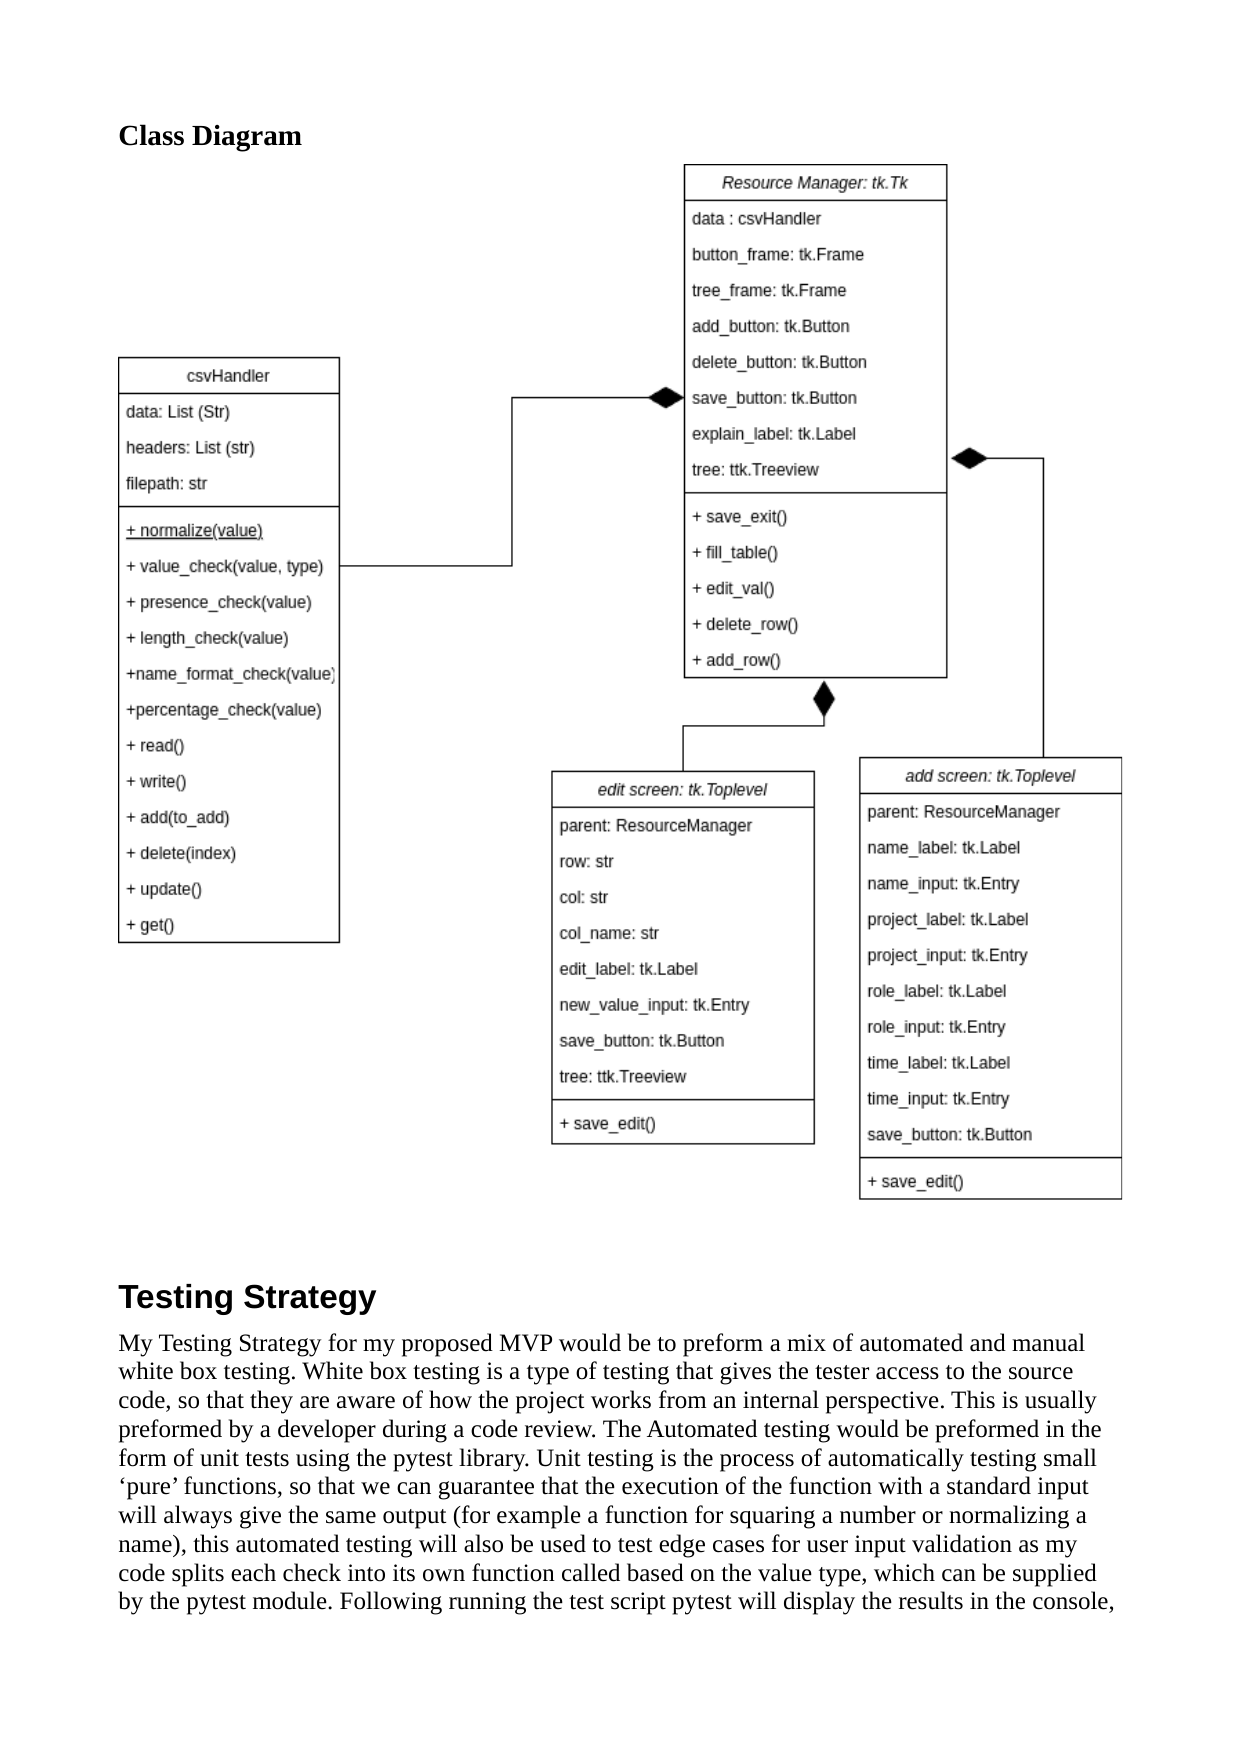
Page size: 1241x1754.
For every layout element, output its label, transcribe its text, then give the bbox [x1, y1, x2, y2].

text My Testing Strategy for my proposed MVP would be to preform a mix of automated and manual white box testing. White box testing is a type of testing that gives the tester access to the source code, so that they are aware of how the project works from an internal perspective. This is usually preformed by a developer during a code review. The Automated testing would be preformed in the form of unit tests using the pytest library. Unit testing is the process of automatically testing small ‘pure’ functions, so that we can guarantee that the execution of the function with a standard input will always give the same output (for example a function for squaring a number or normalizing a name), this automated testing will also be used to test edge cases for user input validation as my code splits each check into its own function called based on the value type, which can be supplied by the pytest module. Following running the test script pytest will display the results in the console, [118, 1328, 1122, 1615]
picture [118, 164, 1123, 1204]
subtitle Testing Strategy [118, 1277, 1122, 1315]
subtitle Class Diagram [118, 118, 1122, 152]
